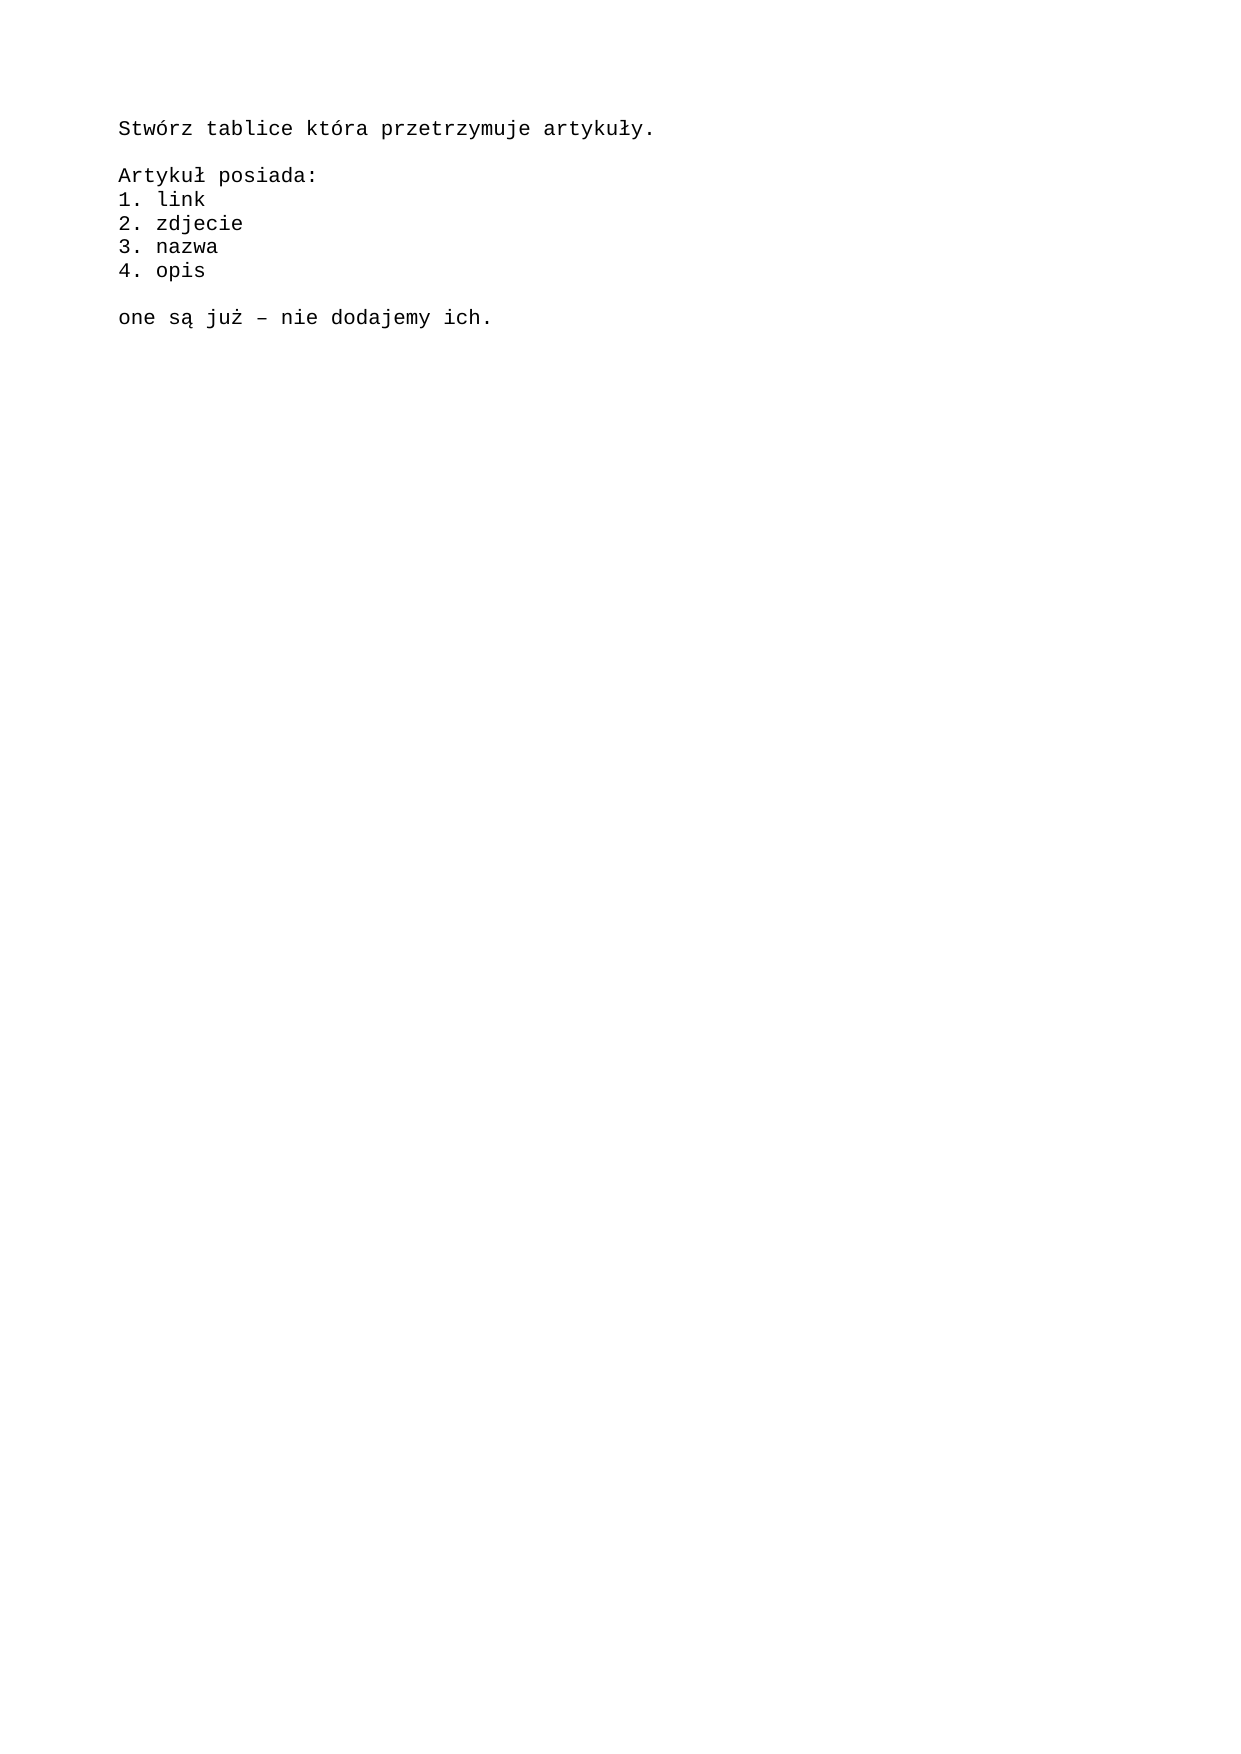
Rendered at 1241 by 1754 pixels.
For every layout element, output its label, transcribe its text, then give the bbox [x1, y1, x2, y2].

text Stwórz tablice która przetrzymuje artykuły. [118, 118, 1122, 142]
text 3. nazwa [118, 236, 1122, 260]
text 2. zdjecie [118, 213, 1122, 236]
text 1. link [118, 189, 1122, 213]
text 4. opis [118, 260, 1122, 284]
text Artykuł posiada: [118, 165, 1122, 189]
text one są już – nie dodajemy ich. [118, 307, 1122, 331]
